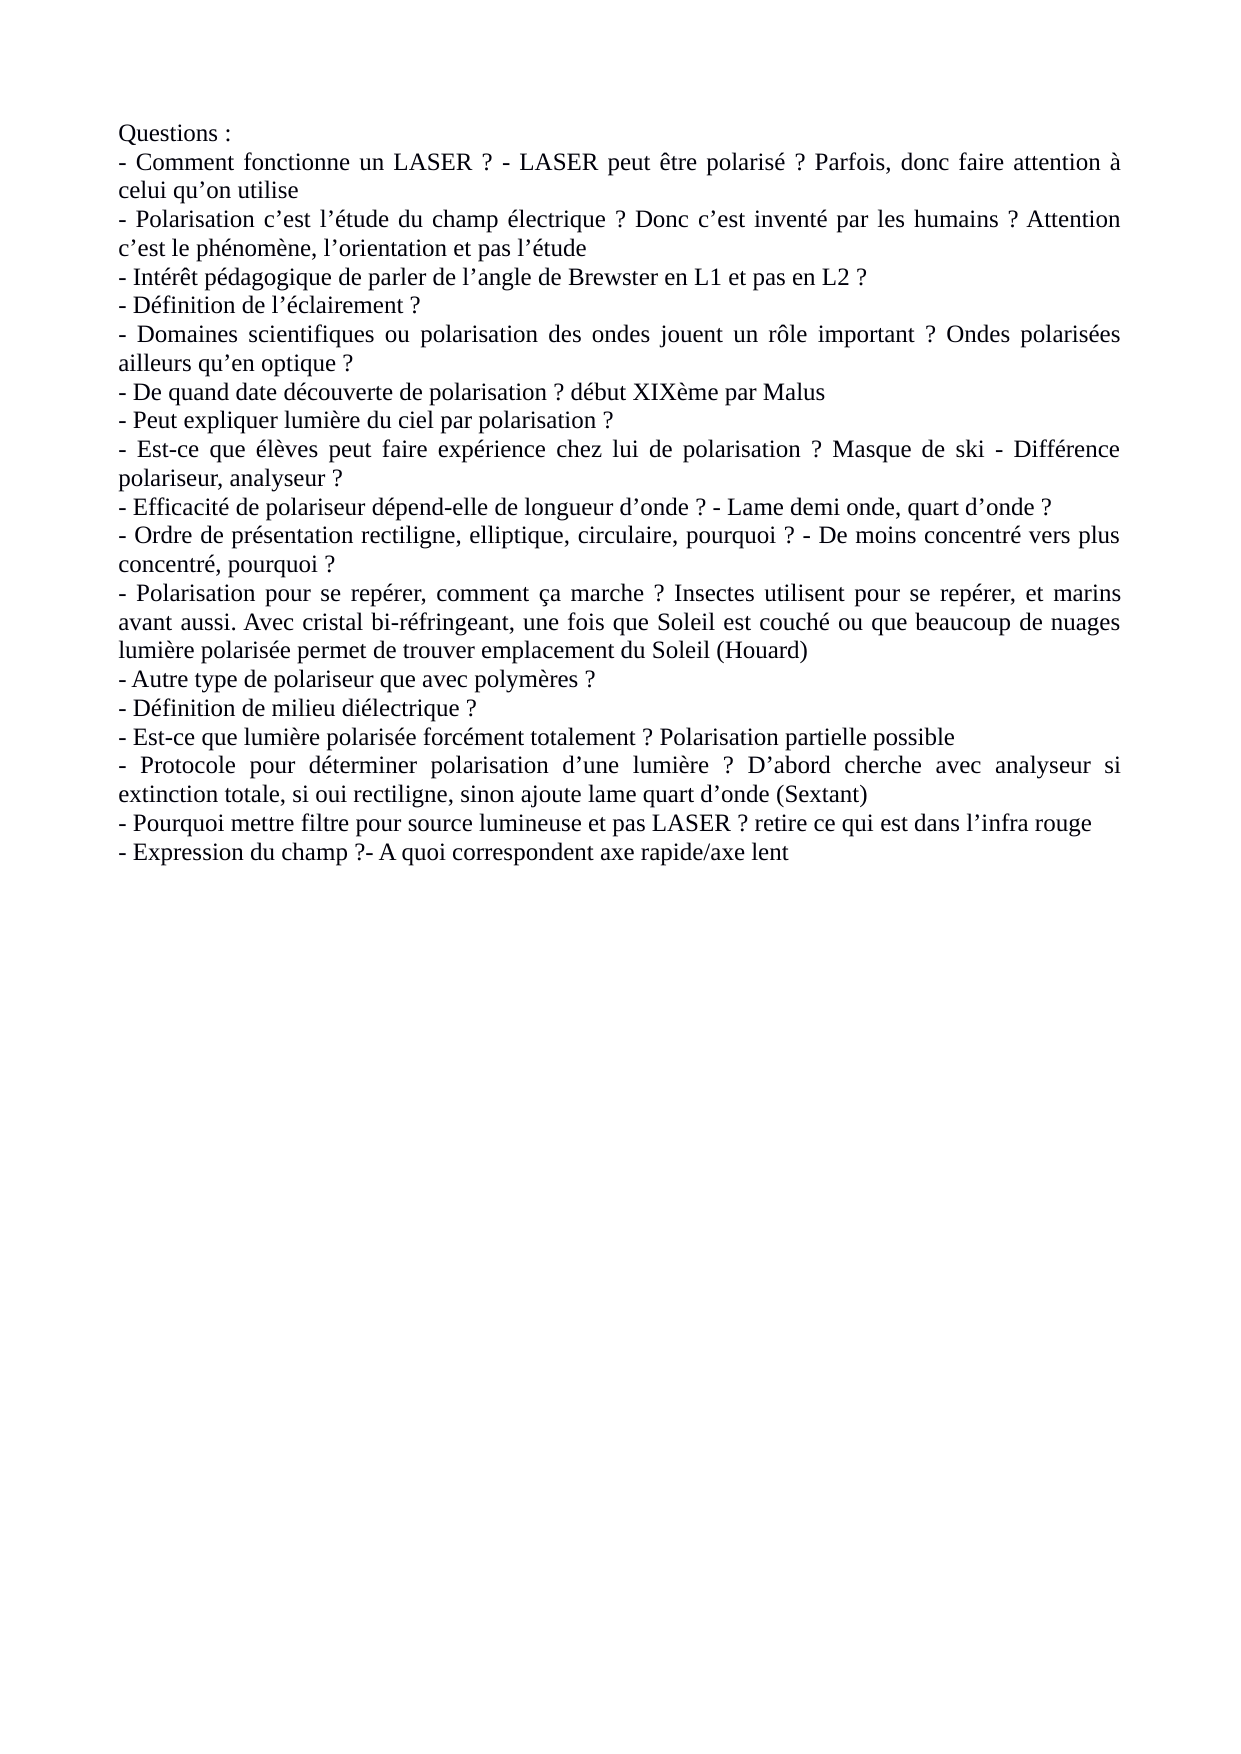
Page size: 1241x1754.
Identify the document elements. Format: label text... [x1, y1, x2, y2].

text - Ordre de présentation rectiligne, elliptique, circulaire, pourquoi ? - De moins concentré vers plus concentré, pourquoi ? [118, 521, 1122, 578]
text Questions : [118, 118, 1122, 147]
text - Intérêt pédagogique de parler de l’angle de Brewster en L1 et pas en L2 ? [118, 262, 1122, 291]
text - Définition de l’éclairement ? [118, 291, 1122, 319]
text - Autre type de polariseur que avec polymères ? [118, 664, 1122, 693]
text - Est-ce que élèves peut faire expérience chez lui de polarisation ? Masque de ski - Différence polariseur, analyseur ? [118, 434, 1122, 492]
text - Expression du champ ?- A quoi correspondent axe rapide/axe lent [118, 837, 1122, 866]
text - Est-ce que lumière polarisée forcément totalement ? Polarisation partielle possible [118, 722, 1122, 751]
text - Polarisation pour se repérer, comment ça marche ? Insectes utilisent pour se repérer, et marins avant aussi. Avec cristal bi-réfringeant, une fois que Soleil est couché ou que beaucoup de nuages lumière polarisée permet de trouver emplacement du Soleil (Houard) [118, 578, 1122, 664]
text - Polarisation c’est l’étude du champ électrique ? Donc c’est inventé par les humains ? Attention c’est le phénomène, l’orientation et pas l’étude [118, 204, 1122, 262]
text - Définition de milieu diélectrique ? [118, 693, 1122, 722]
text - Peut expliquer lumière du ciel par polarisation ? [118, 406, 1122, 434]
text - Protocole pour déterminer polarisation d’une lumière ? D’abord cherche avec analyseur si extinction totale, si oui rectiligne, sinon ajoute lame quart d’onde (Sextant) [118, 751, 1122, 808]
text - Domaines scientifiques ou polarisation des ondes jouent un rôle important ? Ondes polarisées ailleurs qu’en optique ? [118, 319, 1122, 377]
text - Comment fonctionne un LASER ? - LASER peut être polarisé ? Parfois, donc faire attention à celui qu’on utilise [118, 147, 1122, 204]
text - Efficacité de polariseur dépend-elle de longueur d’onde ? - Lame demi onde, quart d’onde ? [118, 492, 1122, 521]
text - De quand date découverte de polarisation ? début XIXème par Malus [118, 377, 1122, 406]
text - Pourquoi mettre filtre pour source lumineuse et pas LASER ? retire ce qui est dans l’infra rouge [118, 808, 1122, 837]
